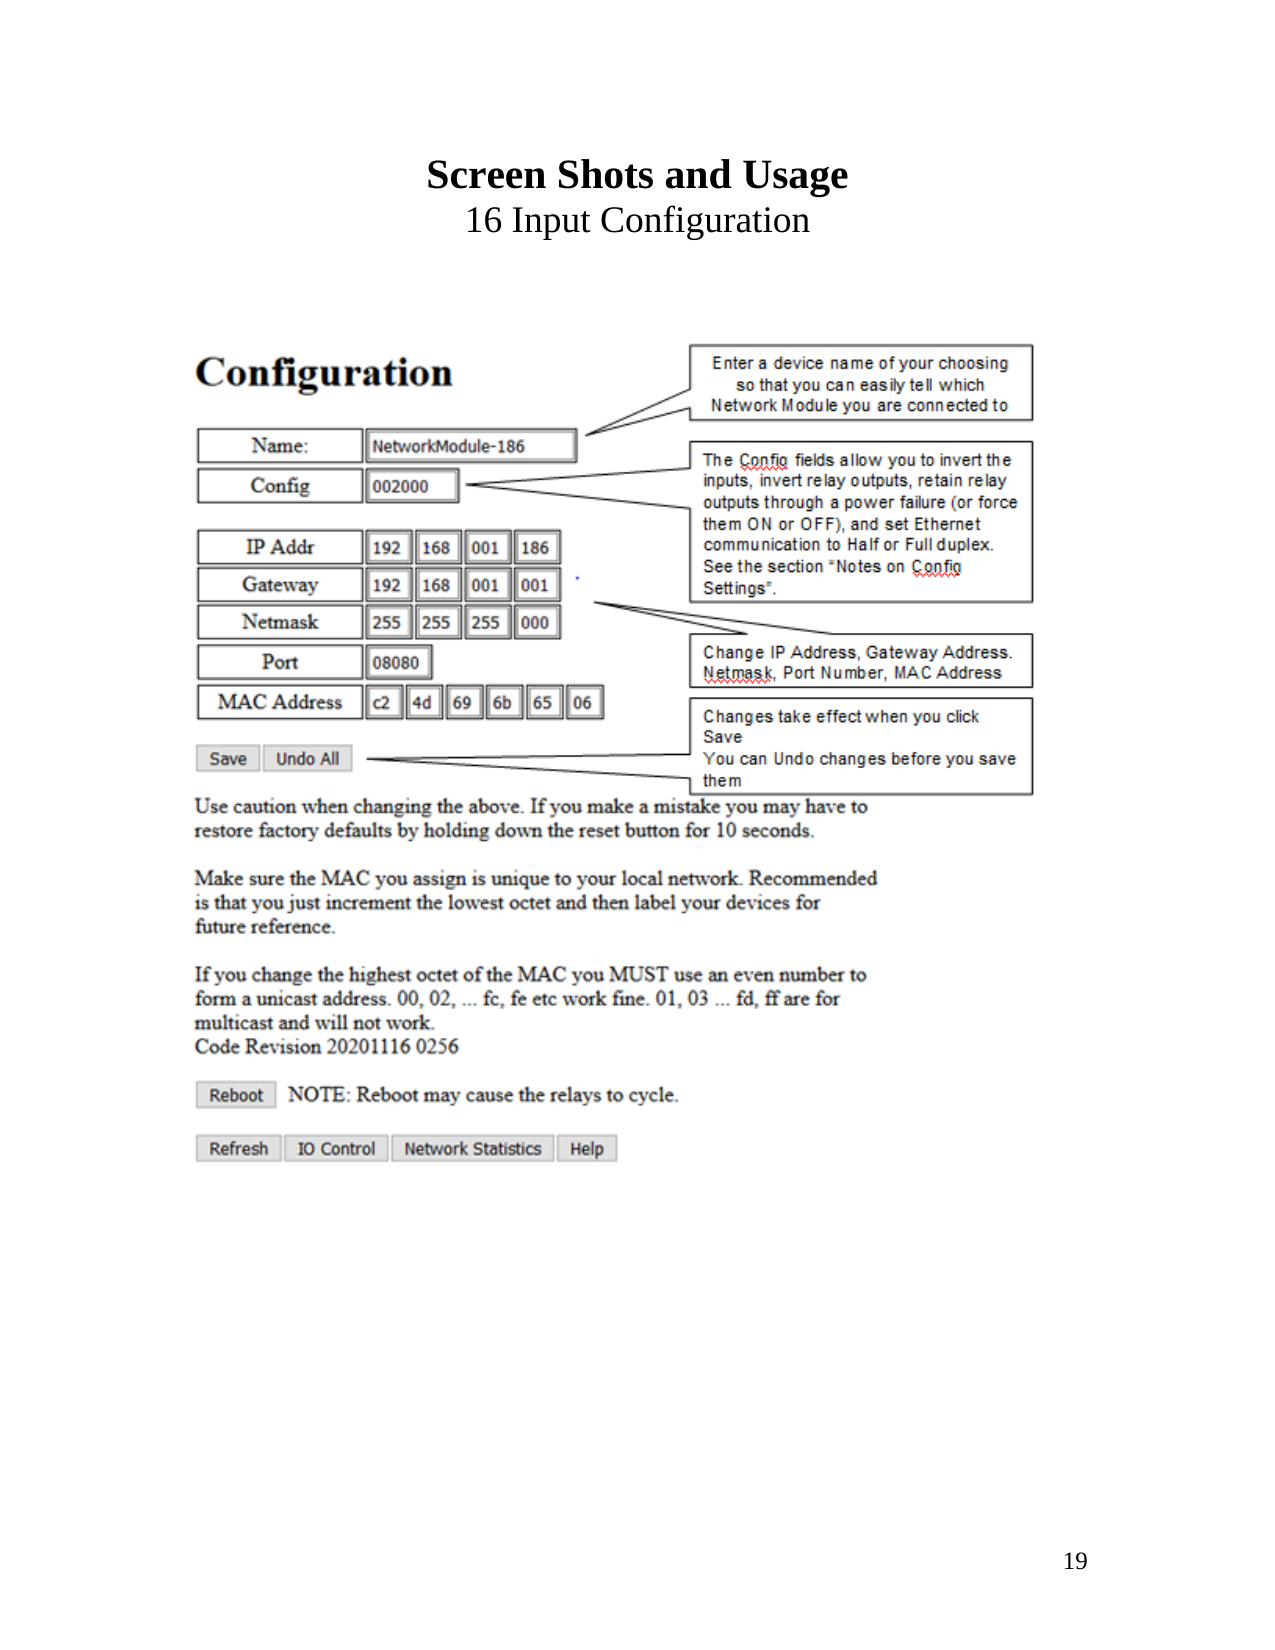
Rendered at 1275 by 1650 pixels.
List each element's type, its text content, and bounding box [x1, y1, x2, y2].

picture [187, 327, 1043, 1170]
text Screen Shots and Usage [187, 150, 1087, 198]
text 16 Input Configuration [187, 198, 1087, 241]
